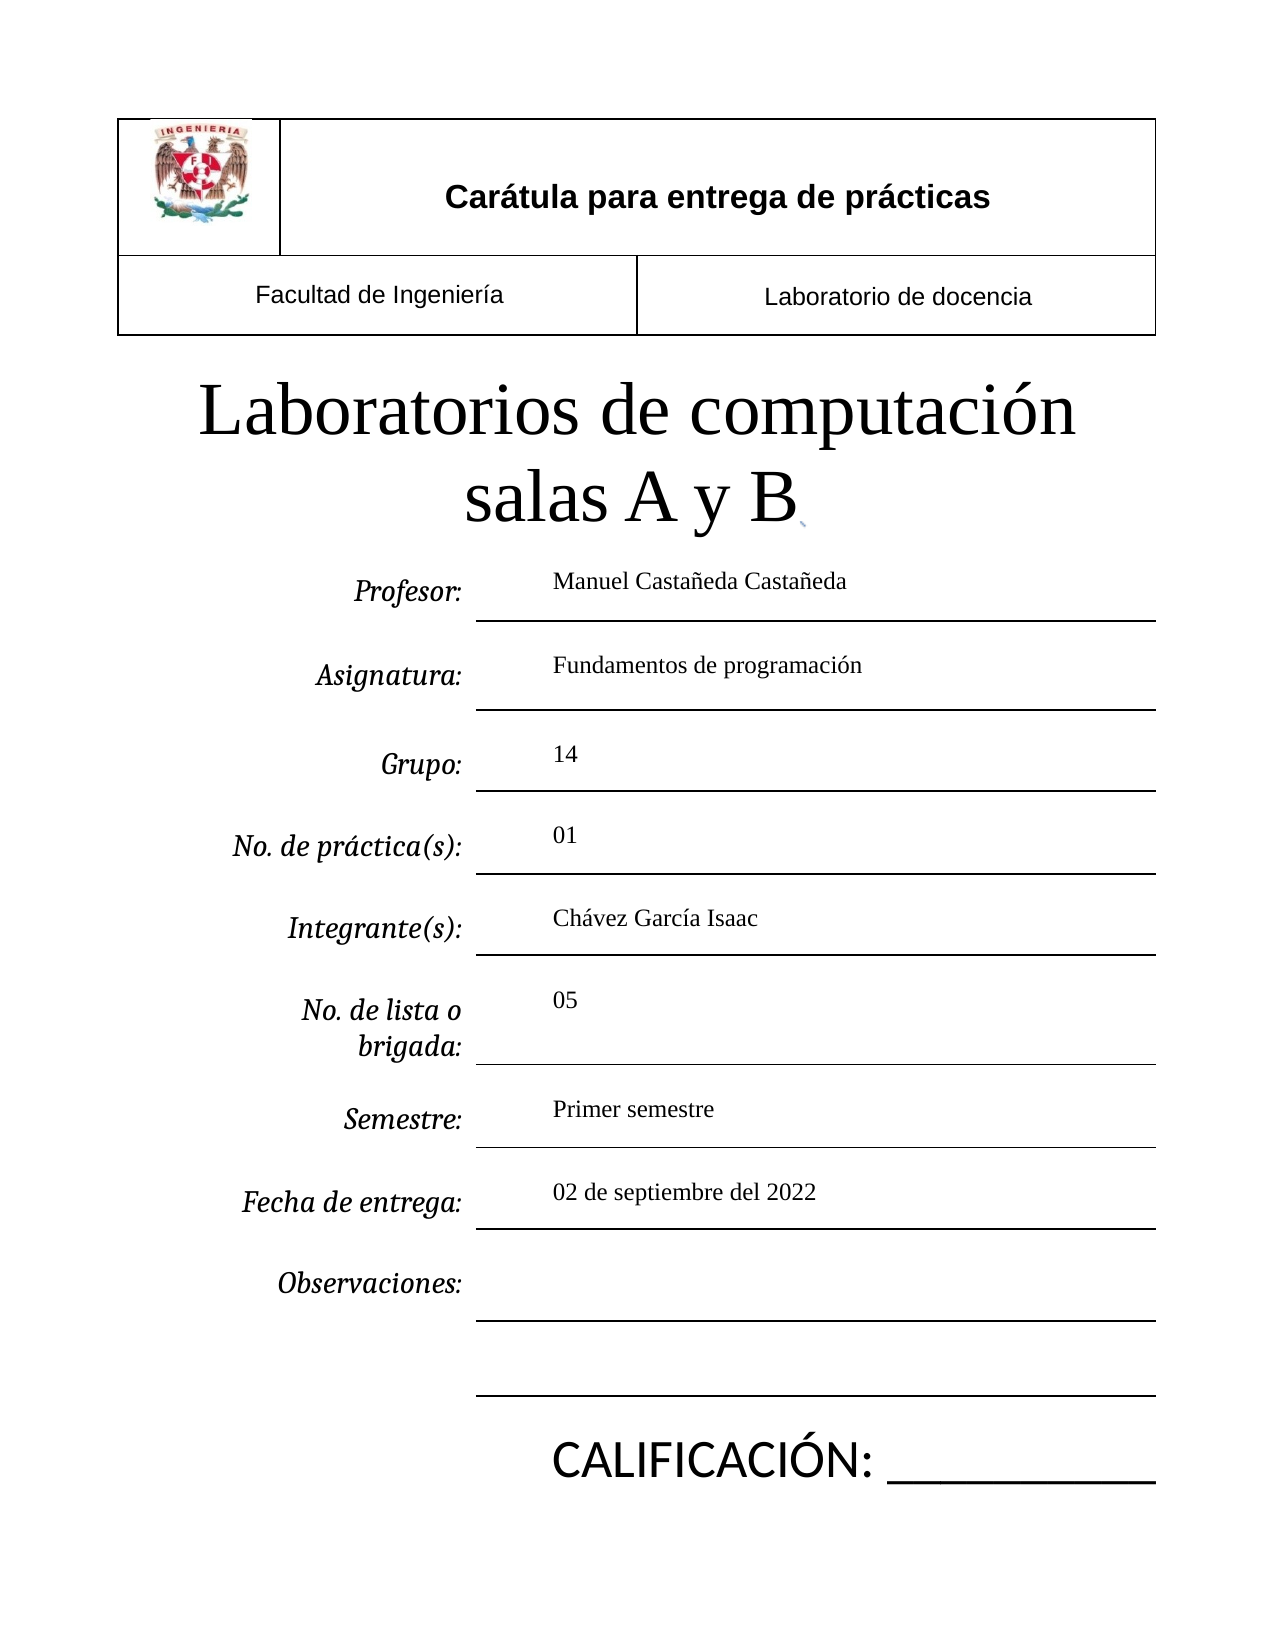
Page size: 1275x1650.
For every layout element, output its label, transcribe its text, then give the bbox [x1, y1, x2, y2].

table_cell Fundamentos de programación [476, 622, 1156, 709]
table_cell 01 [476, 792, 1156, 873]
table_cell No. de práctica(s): [118, 790, 476, 873]
table_cell Primer semestre [476, 1065, 1156, 1147]
table_cell No. de lista o brigada: [118, 954, 476, 1064]
table_cell Semestre: [118, 1064, 476, 1147]
table_cell Observaciones: [118, 1228, 476, 1320]
table_cell Asignatura: [118, 620, 476, 709]
table_cell Chávez García Isaac [476, 875, 1156, 954]
table_header Carátula para entrega de prácticas [281, 120, 1155, 255]
table_cell Facultad de Ingeniería [119, 256, 636, 334]
text salas A y B [118, 451, 1157, 537]
table_cell 05 [476, 956, 1156, 1064]
table_cell Integrante(s): [118, 873, 476, 954]
table_cell [476, 1230, 1156, 1320]
table_header Manuel Castañeda Castañeda [476, 537, 1156, 620]
table_header [119, 120, 279, 255]
table_cell Fecha de entrega: [118, 1147, 476, 1228]
table_cell [476, 1322, 1156, 1395]
table_cell Grupo: [118, 709, 476, 790]
table_cell 14 [476, 711, 1156, 790]
table_cell Laboratorio de docencia [638, 256, 1155, 334]
table_header Profesor: [118, 537, 476, 620]
text Laboratorios de computación [118, 365, 1157, 451]
table_cell [118, 1320, 476, 1395]
text CALIFICACIÓN: __________ [118, 1425, 1157, 1491]
table_cell 02 de septiembre del 2022 [476, 1148, 1156, 1228]
